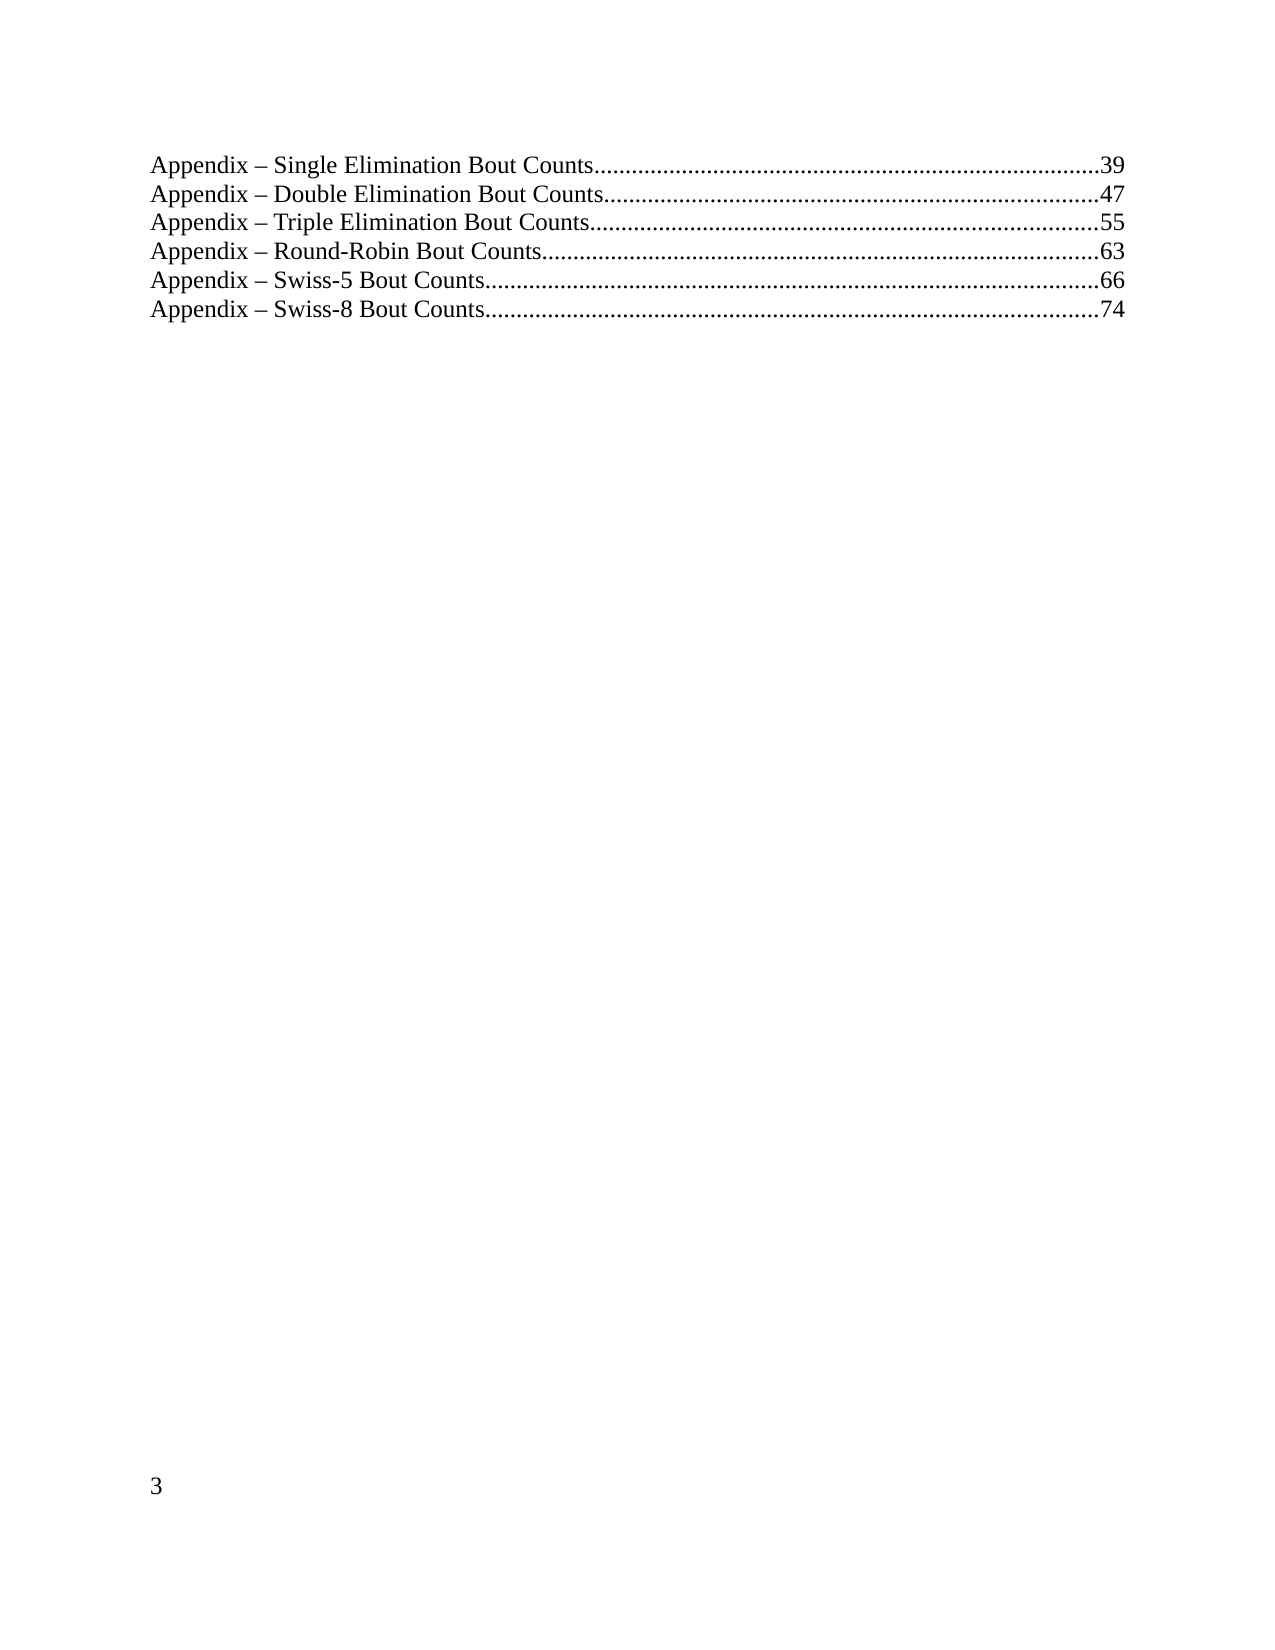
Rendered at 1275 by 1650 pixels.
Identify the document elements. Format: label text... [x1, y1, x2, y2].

text Appendix – Triple Elimination Bout Counts 55 [150, 207, 1125, 236]
text Appendix – Double Elimination Bout Counts 47 [150, 179, 1125, 207]
text Appendix – Swiss-5 Bout Counts 66 [150, 265, 1125, 294]
text Appendix – Round-Robin Bout Counts 63 [150, 236, 1125, 265]
text Appendix – Swiss-8 Bout Counts 74 [150, 294, 1125, 322]
text Appendix – Single Elimination Bout Counts 39 [150, 150, 1125, 179]
